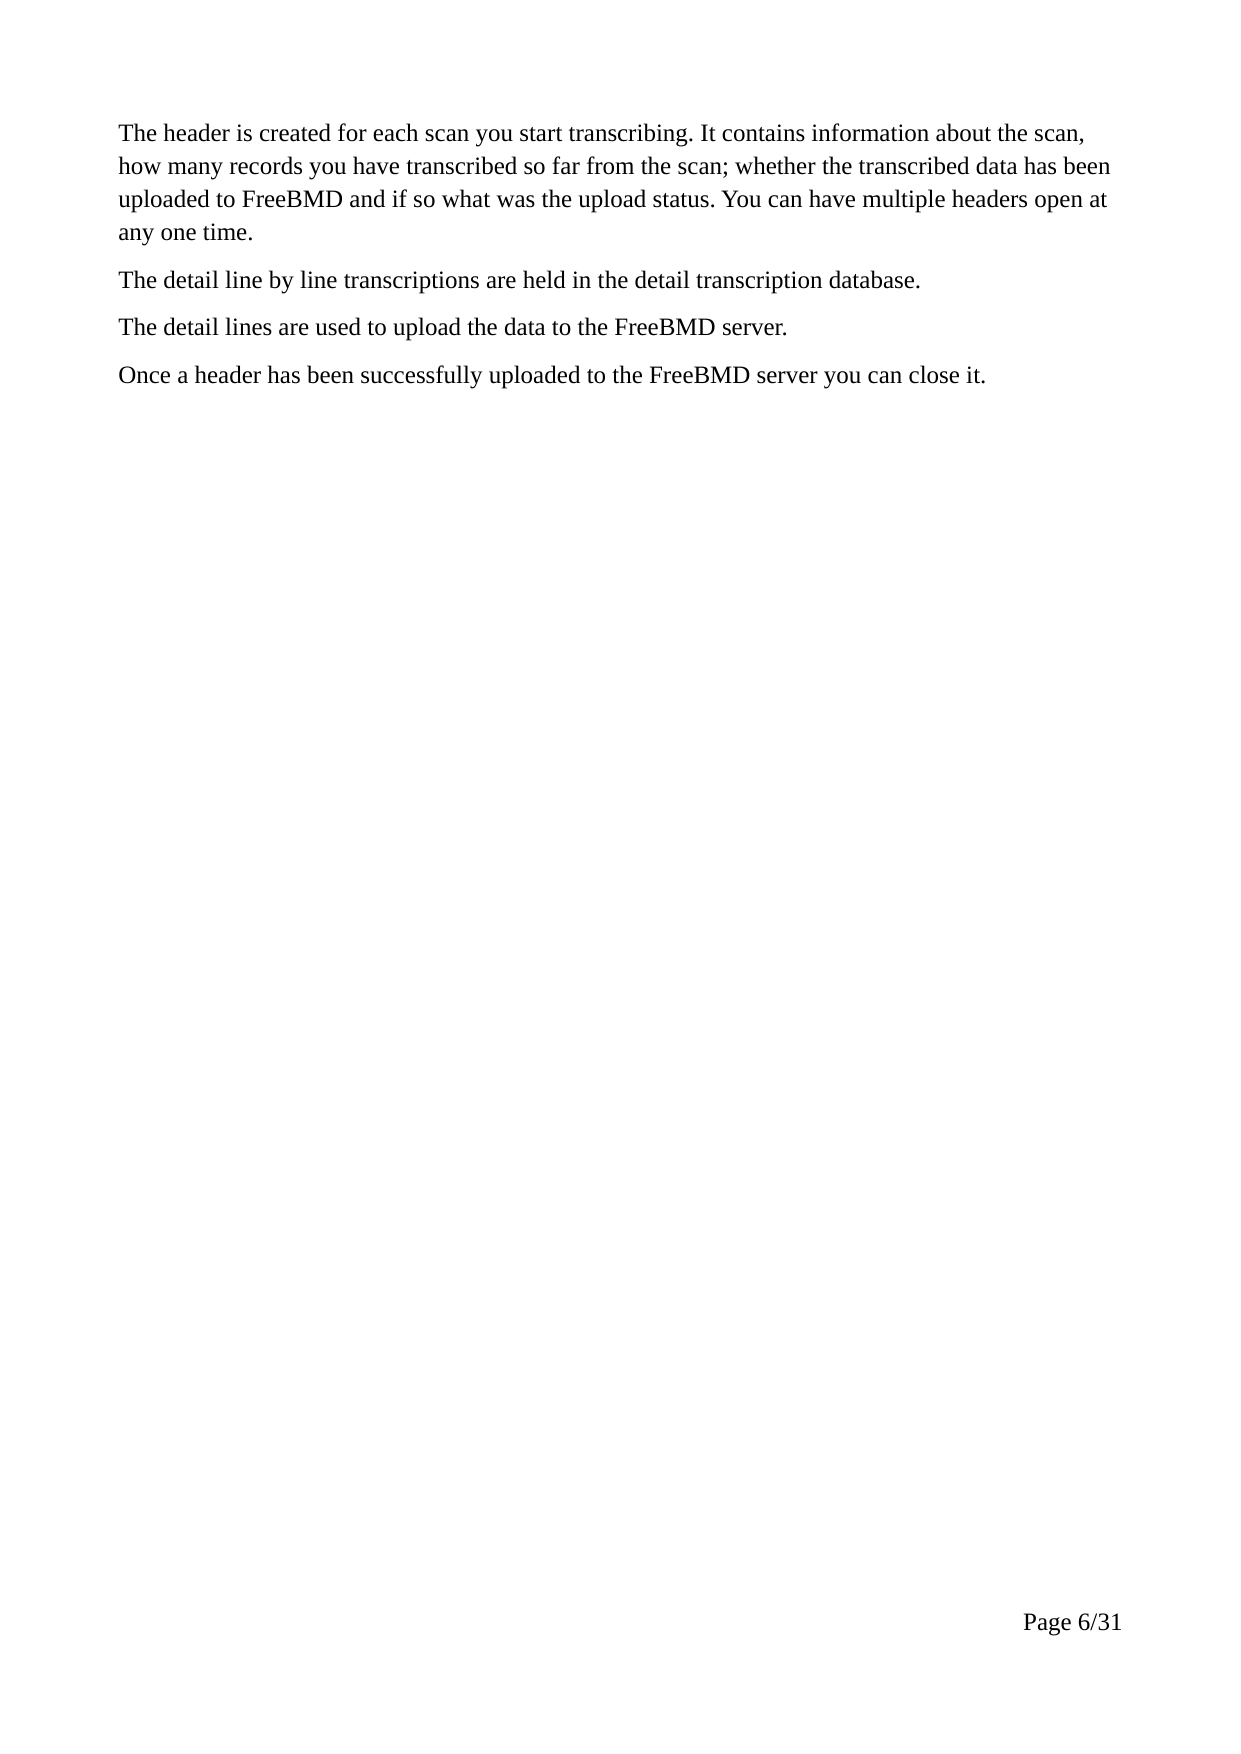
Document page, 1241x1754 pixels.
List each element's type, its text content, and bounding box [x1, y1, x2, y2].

text Once a header has been successfully uploaded to the FreeBMD server you can close it. [118, 360, 1122, 389]
text The detail line by line transcriptions are held in the detail transcription database. [118, 265, 1122, 293]
text The header is created for each scan you start transcribing. It contains information about the scan, how many records you have transcribed so far from the scan; whether the transcribed data has been uploaded to FreeBMD and if so what was the upload status. You can have multiple headers open at any one time. [118, 118, 1122, 246]
text The detail lines are used to upload the data to the FreeBMD server. [118, 312, 1122, 341]
